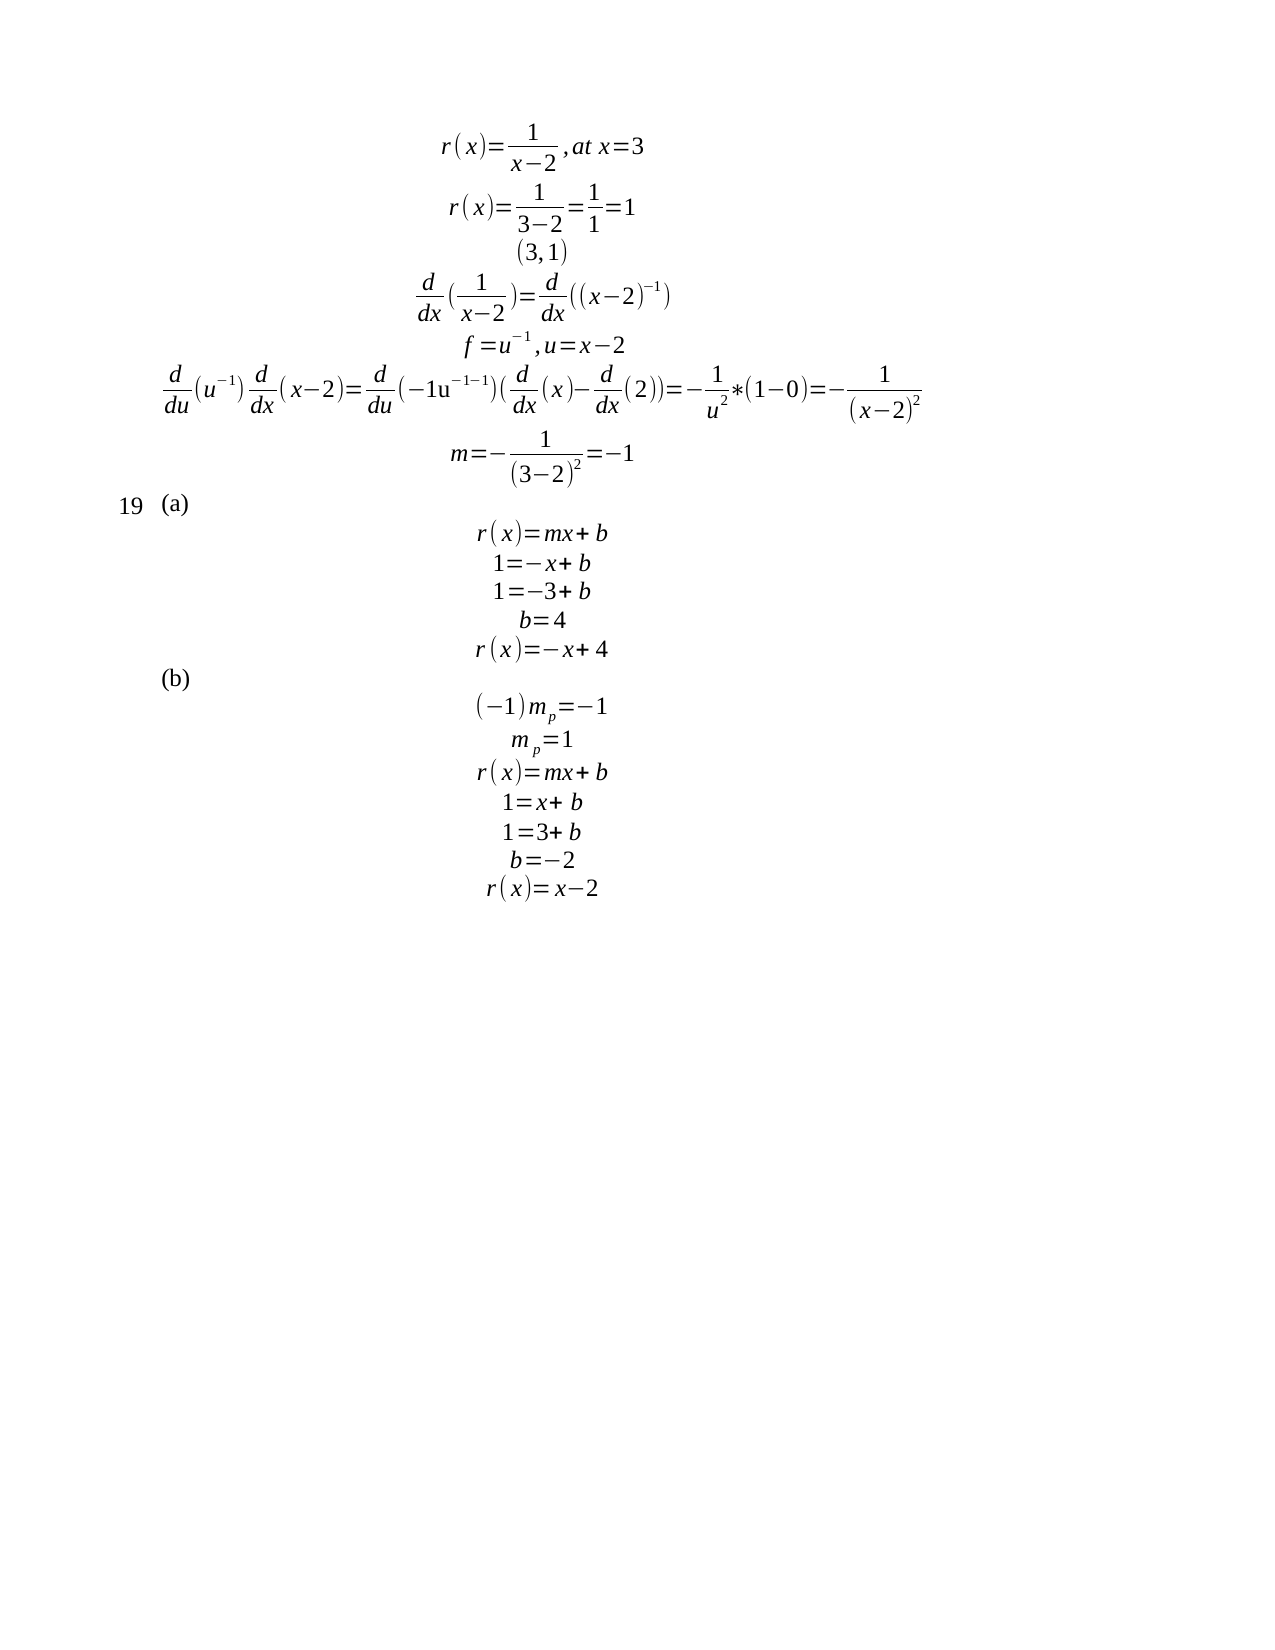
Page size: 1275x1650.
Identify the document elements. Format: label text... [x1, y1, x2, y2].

text 19 [118, 118, 1157, 903]
